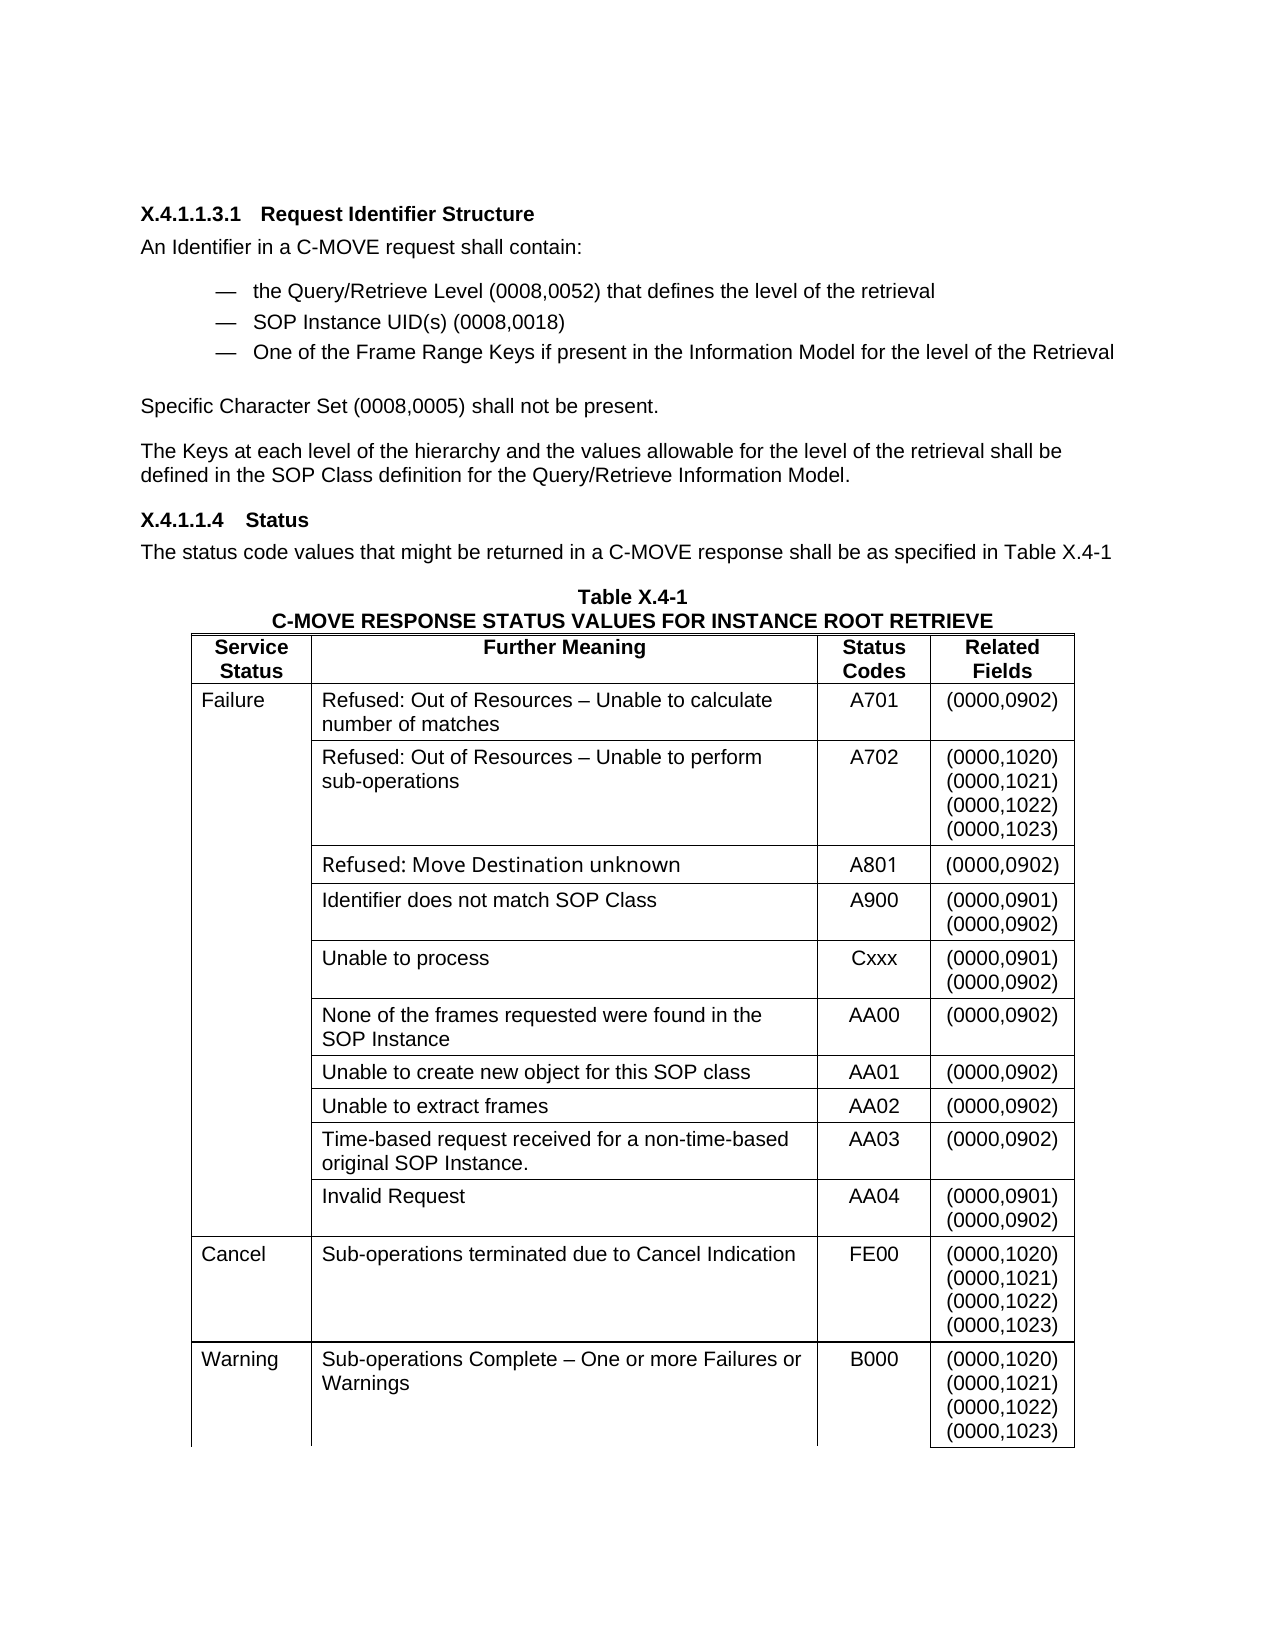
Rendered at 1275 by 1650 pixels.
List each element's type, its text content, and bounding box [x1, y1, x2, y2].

text Specific Character Set (0008,0005) shall not be present. [140, 394, 1125, 418]
table_cell Time-based request received for a non-time-based original SOP Instance. [312, 1123, 817, 1179]
table_cell Cxxx [818, 941, 930, 998]
table_cell Refused: Out of Resources – Unable to calculate number of matches [312, 684, 817, 740]
table_cell (0000,0901) (0000,0902) [931, 941, 1074, 998]
table_header Further Meaning [312, 636, 817, 683]
table_cell (0000,0901) (0000,0902) [931, 1180, 1074, 1236]
table_cell AA02 [818, 1089, 930, 1122]
table_header Service Status [192, 636, 311, 683]
subtitle X.4.1.1.4 Status [140, 507, 1125, 531]
table_cell Unable to extract frames [312, 1089, 817, 1122]
table_cell (0000,0902) [931, 846, 1074, 883]
table_header Status Codes [818, 636, 930, 683]
table_cell (0000,1020) (0000,1021) (0000,1022) (0000,1023) [931, 741, 1074, 845]
table_cell None of the frames requested were found in the SOP Instance [312, 999, 817, 1055]
table_cell AA01 [818, 1056, 930, 1088]
table_cell A801 [818, 846, 930, 883]
table_header Related Fields [931, 636, 1074, 683]
list One of the Frame Range Keys if present in the Information Model for the level of the Retrieval [215, 340, 1125, 388]
table_cell Sub-operations terminated due to Cancel Indication [312, 1237, 817, 1341]
table_cell (0000,1020) (0000,1021) (0000,1022) (0000,1023) [931, 1343, 1074, 1447]
table_cell (0000,0902) [931, 1089, 1074, 1122]
table_cell A702 [818, 741, 930, 845]
table_cell Refused: Move Destination unknown [312, 846, 817, 883]
table_cell A701 [818, 684, 930, 740]
table_cell Identifier does not match SOP Class [312, 884, 817, 940]
table_cell Unable to create new object for this SOP class [312, 1056, 817, 1088]
title Table X.4-1 C-MOVE RESPONSE STATUS VALUES FOR INSTANCE ROOT RETRIEVE [140, 584, 1125, 632]
table_cell (0000,0901) (0000,0902) [931, 884, 1074, 940]
text An Identifier in a C-MOVE request shall contain: [140, 234, 1125, 258]
table_cell (0000,0902) [931, 684, 1074, 740]
table_cell FE00 [818, 1237, 930, 1341]
table_cell (0000,1020) (0000,1021) (0000,1022) (0000,1023) [931, 1237, 1074, 1341]
table_cell A900 [818, 884, 930, 940]
table_cell Failure [192, 684, 311, 1179]
table_cell Invalid Request [312, 1180, 817, 1236]
table_cell (0000,0902) [931, 1056, 1074, 1088]
table_cell AA03 [818, 1123, 930, 1179]
table_cell Cancel [192, 1237, 311, 1341]
table_cell (0000,0902) [931, 999, 1074, 1055]
table_cell Unable to process [312, 941, 817, 998]
table_cell B000 [818, 1343, 930, 1447]
list the Query/Retrieve Level (0008,0052) that defines the level of the retrieval [215, 279, 1125, 303]
table_cell Sub-operations Complete – One or more Failures or Warnings [312, 1343, 818, 1447]
text The status code values that might be returned in a C-MOVE response shall be as specified in Table X.4-1 [140, 540, 1125, 564]
table_cell (0000,0902) [931, 1123, 1074, 1179]
text The Keys at each level of the hierarchy and the values allowable for the level of the retrieval shall be defined in the SOP Class definition for the Query/Retrieve Information Model. [140, 439, 1125, 487]
table_cell AA00 [818, 999, 930, 1055]
subtitle X.4.1.1.3.1 Request Identifier Structure [140, 202, 1125, 226]
table_cell [192, 1179, 311, 1236]
table_cell AA04 [818, 1180, 930, 1236]
table_cell Warning [192, 1343, 312, 1447]
list SOP Instance UID(s) (0008,0018) [215, 309, 1125, 333]
table_cell Refused: Out of Resources – Unable to perform sub-operations [312, 741, 817, 845]
